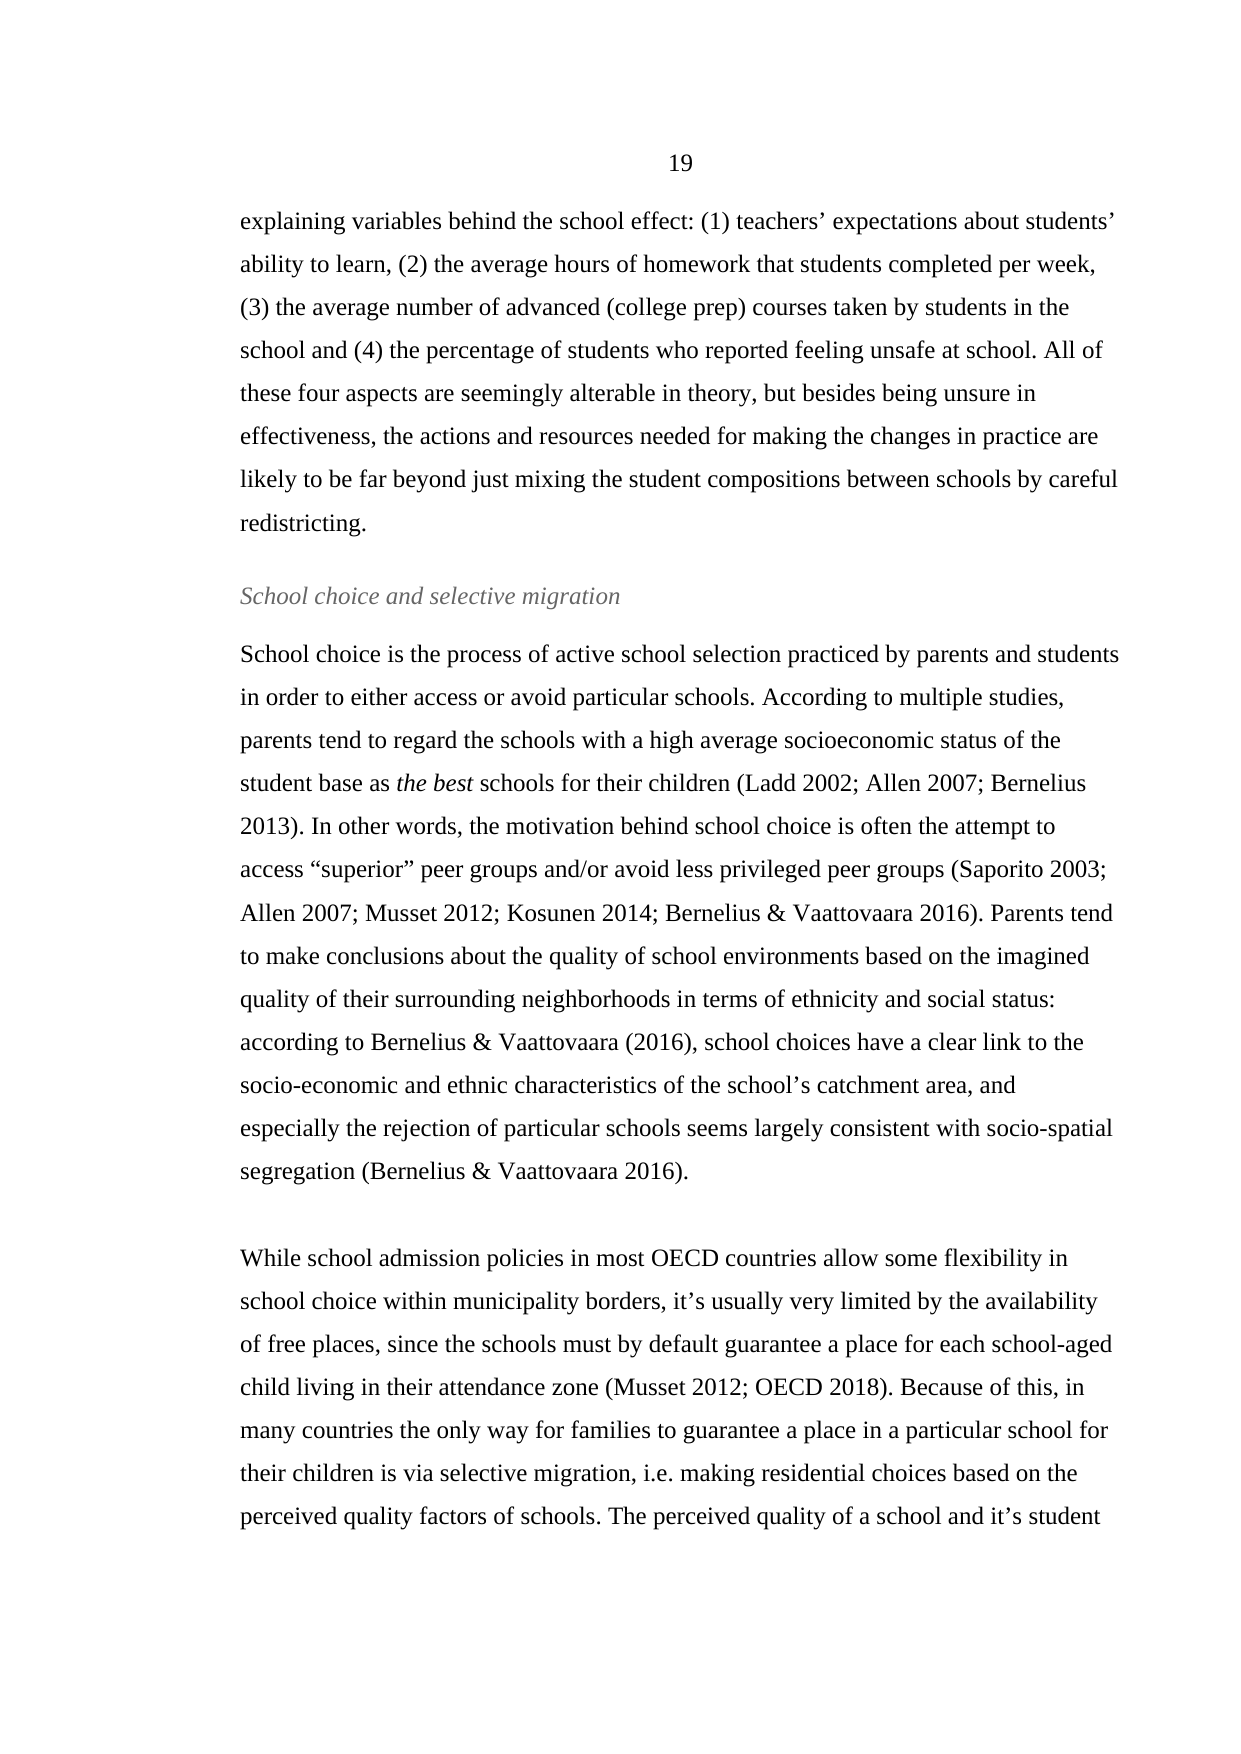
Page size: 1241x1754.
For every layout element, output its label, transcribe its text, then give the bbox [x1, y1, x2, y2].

text explaining variables behind the school effect: (1) teachers’ expectations about students’ ability to learn, (2) the average hours of homework that students completed per week, (3) the average number of advanced (college prep) courses taken by students in the school and (4) the percentage of students who reported feeling unsafe at school. All of these four aspects are seemingly alterable in theory, but besides being unsure in effectiveness, the actions and resources needed for making the changes in practice are likely to be far beyond just mixing the student compositions between schools by careful redistricting. [240, 206, 1121, 536]
subtitle School choice and selective migration [240, 581, 1121, 609]
text While school admission policies in most OECD countries allow some flexibility in school choice within municipality borders, it’s usually very limited by the availability of free places, since the schools must by default guarantee a place for each school-aged child living in their attendance zone (Musset 2012; OECD 2018). Because of this, in many countries the only way for families to guarantee a place in a particular school for their children is via selective migration, i.e. making residential choices based on the perceived quality factors of schools. The perceived quality of a school and it’s student [240, 1243, 1121, 1530]
text School choice is the process of active school selection practiced by parents and students in order to either access or avoid particular schools. According to multiple studies, parents tend to regard the schools with a high average socioeconomic status of the student base as the best schools for their children (Ladd 2002; Allen 2007; Bernelius 2013). In other words, the motivation behind school choice is often the attempt to access “superior” peer groups and/or avoid less privileged peer groups (Saporito 2003; Allen 2007; Musset 2012; Kosunen 2014; Bernelius & Vaattovaara 2016). Parents tend to make conclusions about the quality of school environments based on the imagined quality of their surrounding neighborhoods in terms of ethnicity and social status: according to Bernelius & Vaattovaara (2016), school choices have a clear link to the socio-economic and ethnic characteristics of the school’s catchment area, and especially the rejection of particular schools seems largely consistent with socio-spatial segregation (Bernelius & Vaattovaara 2016). [240, 639, 1121, 1185]
